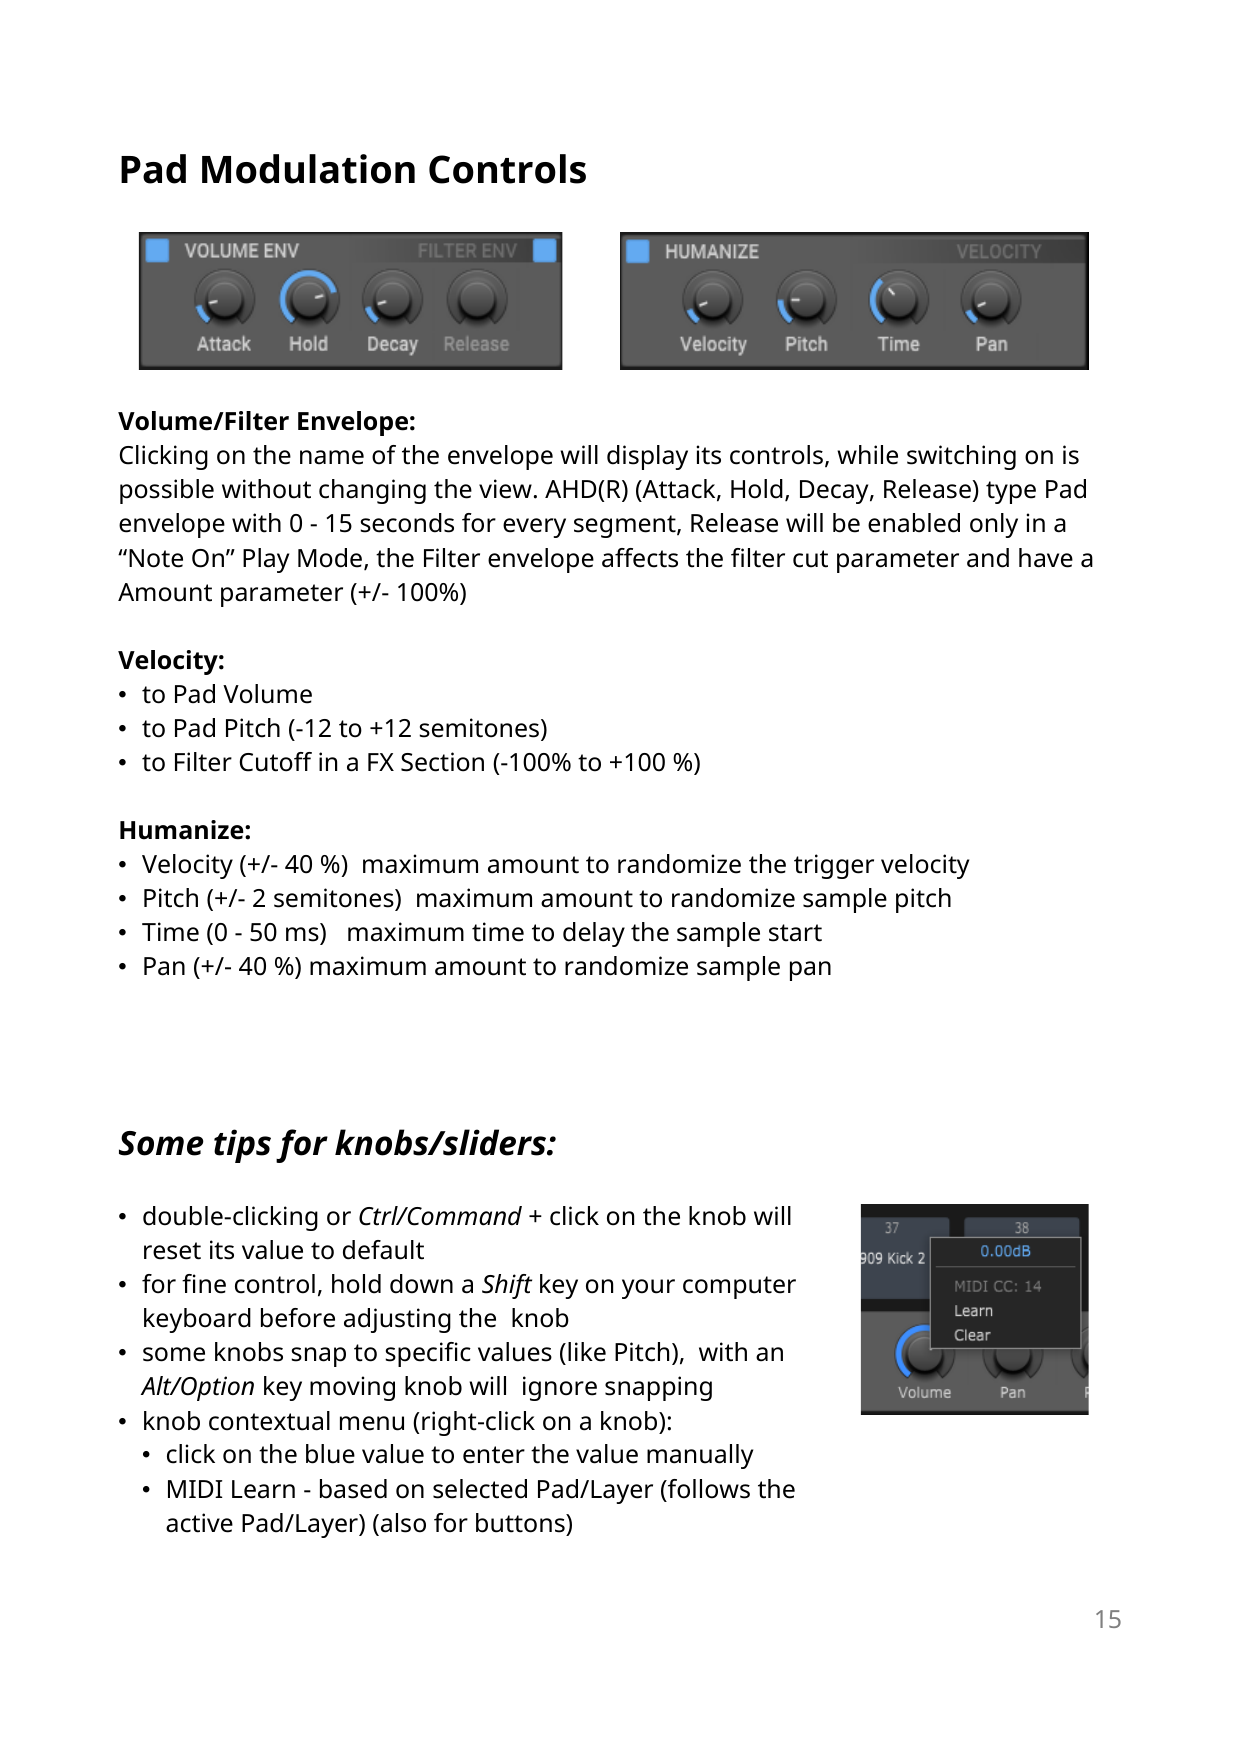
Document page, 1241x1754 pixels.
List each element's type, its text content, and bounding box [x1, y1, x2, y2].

subtitle Pad Modulation Controls [118, 143, 1122, 195]
picture [860, 1204, 1089, 1415]
text Clicking on the name of the envelope will display its controls, while switching on is possible without changing the view. AHD(R) (Attack, Hold, Decay, Release) type Pad envelope with 0 - 15 seconds for every segment, Release will be enabled only in a “Note On” Play Mode, the Filter envelope affects the filter cut parameter and have a Amount parameter (+/- 100%) [118, 438, 1122, 608]
list knob contextual menu (right-click on a knob): [118, 1403, 1122, 1437]
list MIDI Learn - based on selected Pad/Layer (follows the active Pad/Layer) (also for buttons) [142, 1471, 1122, 1539]
text Velocity: [118, 642, 1122, 676]
text Volume/Filter Envelope: [118, 404, 1122, 438]
list some knobs snap to specific values (like Pitch), with an Alt/Option key moving knob will ignore snapping [118, 1335, 860, 1403]
list Pan (+/- 40 %) maximum amount to randomize sample pan [118, 949, 1122, 983]
list double-clicking or Ctrl/Command + click on the knob will reset its value to default [118, 1199, 1122, 1267]
picture [620, 232, 1089, 370]
picture [138, 232, 563, 370]
list [1089, 1335, 1122, 1403]
list Time (0 - 50 ms) maximum time to delay the sample start [118, 915, 1122, 949]
text Some tips for knobs/sliders: [118, 1119, 1122, 1165]
list Velocity (+/- 40 %) maximum amount to randomize the trigger velocity [118, 847, 1122, 881]
list for fine control, hold down a Shift key on your computer keyboard before adjusting the knob [118, 1267, 860, 1335]
list Pitch (+/- 2 semitones) maximum amount to randomize sample pitch [118, 881, 1122, 915]
list to Pad Pitch (-12 to +12 semitones) [118, 711, 1122, 744]
text Humanize: [118, 813, 1122, 847]
list [1089, 1267, 1122, 1335]
list click on the blue value to enter the value manually [142, 1437, 1122, 1471]
list to Pad Volume [118, 676, 1122, 711]
list to Filter Cutoff in a FX Section (-100% to +100 %) [118, 744, 1122, 779]
